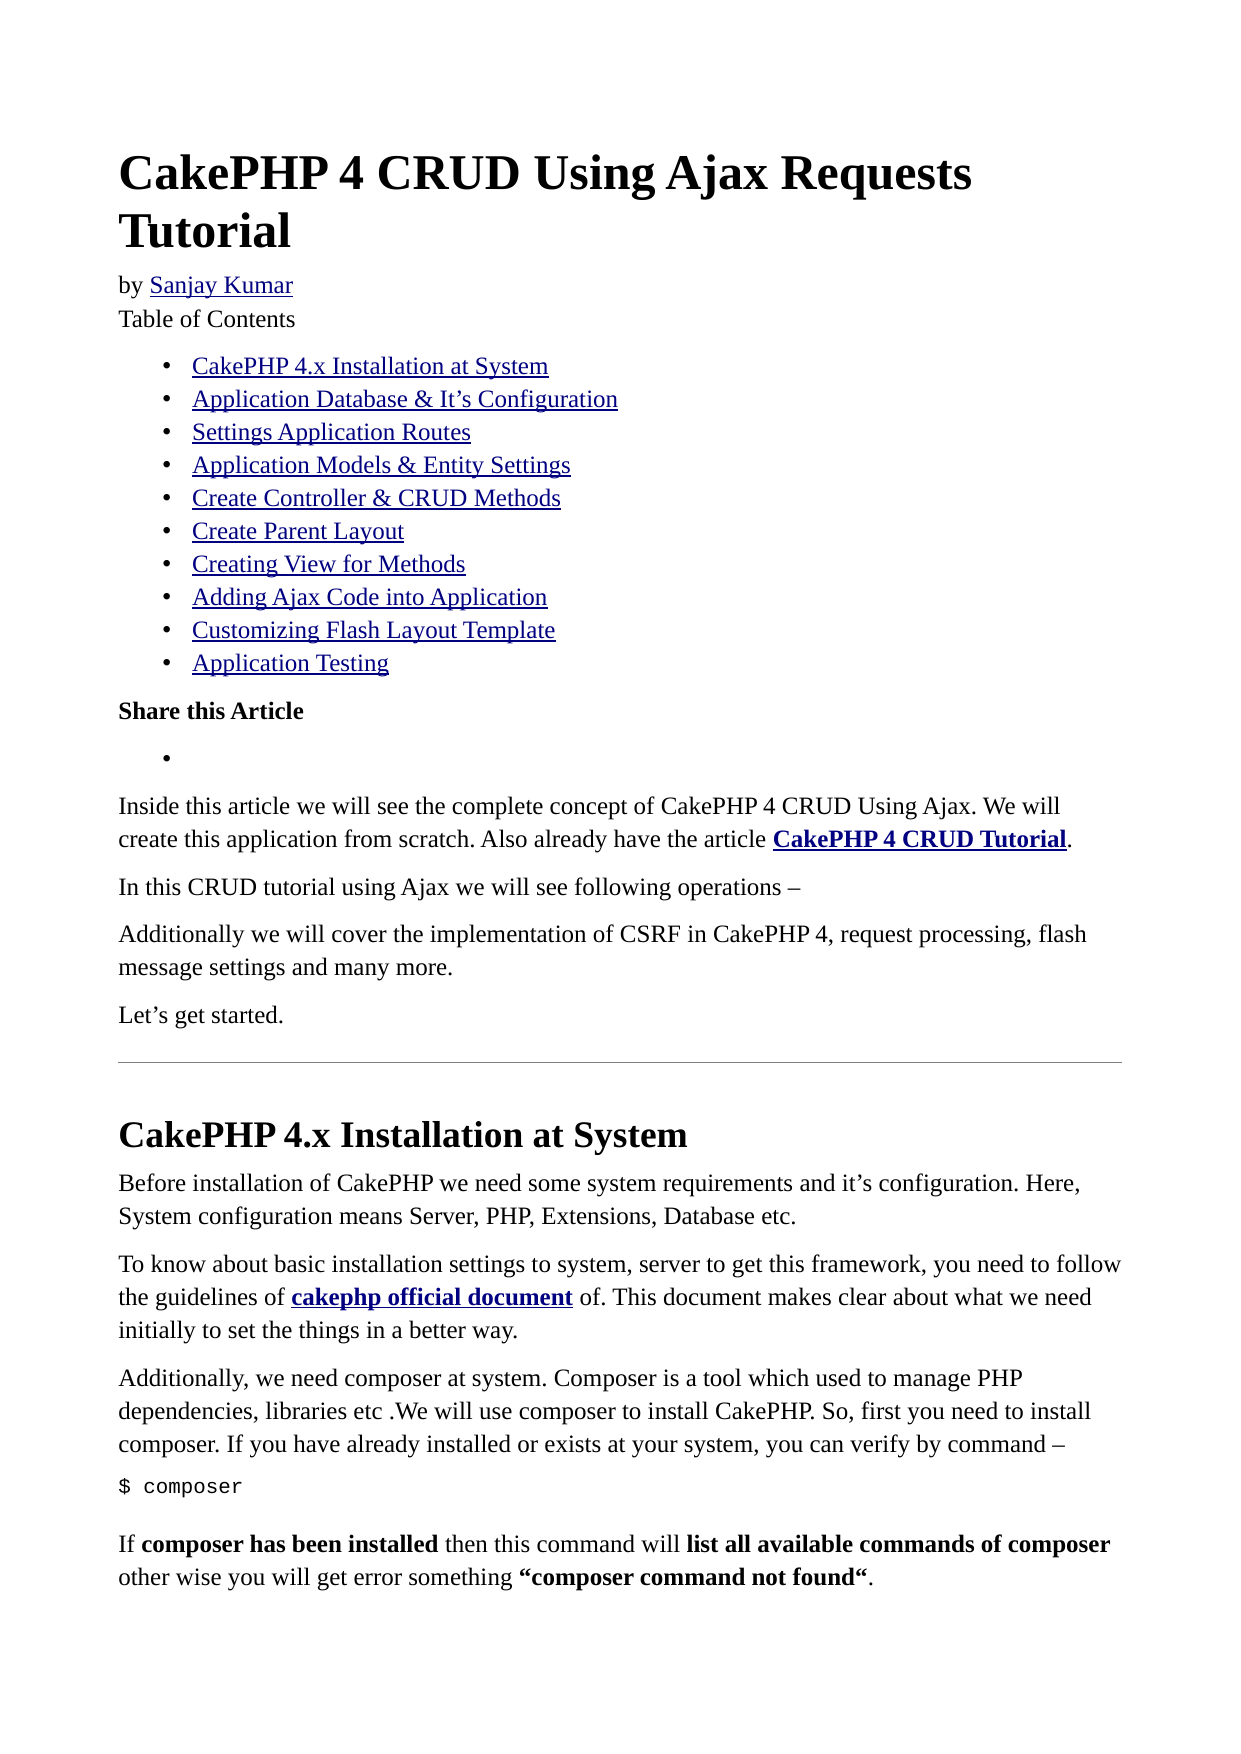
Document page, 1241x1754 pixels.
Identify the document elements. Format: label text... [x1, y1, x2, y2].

list Application Database & It’s Configuration [162, 384, 1122, 413]
text Before installation of CakePHP we need some system requirements and it’s configuration. Here, System configuration means Server, PHP, Extensions, Database etc. [118, 1168, 1122, 1230]
text To know about basic installation settings to system, server to get this framework, you need to follow the guidelines of cakephp official document of. This document makes clear about what we need initially to set the things in a better way. [118, 1249, 1122, 1344]
subtitle CakePHP 4.x Installation at System [118, 1113, 1122, 1156]
list CakePHP 4.x Installation at System [162, 351, 1122, 380]
text Additionally we will cover the implementation of CSRF in CakePHP 4, request processing, flash message settings and many more. [118, 919, 1122, 981]
list Application Models & Entity Settings [162, 450, 1122, 479]
text In this CRUD tutorial using Ajax we will see following operations – [118, 872, 1122, 901]
subtitle CakePHP 4 CRUD Using Ajax Requests Tutorial [118, 143, 1122, 258]
list Create Parent Layout [162, 516, 1122, 545]
list Create Controller & CRUD Methods [162, 483, 1122, 512]
list Settings Application Routes [162, 417, 1122, 446]
text $ composer [118, 1476, 1122, 1500]
text Additionally, we need composer at system. Composer is a tool which used to manage PHP dependencies, libraries etc .We will use composer to install CakePHP. So, first you need to install composer. If you have already installed or exists at your system, you can verify by command – [118, 1363, 1122, 1457]
text Inside this article we will see the complete concept of CakePHP 4 CRUD Using Ajax. We will create this application from scratch. Also already have the article CakePHP 4 CRUD Tutorial. [118, 791, 1122, 853]
text Let’s get started. [118, 1000, 1122, 1029]
list Application Testing [162, 648, 1122, 677]
list Creating View for Methods [162, 549, 1122, 578]
text Table of Contents [118, 304, 1122, 332]
text Share this Article [118, 696, 1122, 725]
text by Sanjay Kumar [118, 271, 1122, 299]
list Adding Ajax Code into Application [162, 582, 1122, 611]
text If composer has been installed then this command will list all available commands of composer other wise you will get error something “composer command not found“. [118, 1529, 1122, 1591]
list Customizing Flash Layout Template [162, 615, 1122, 644]
